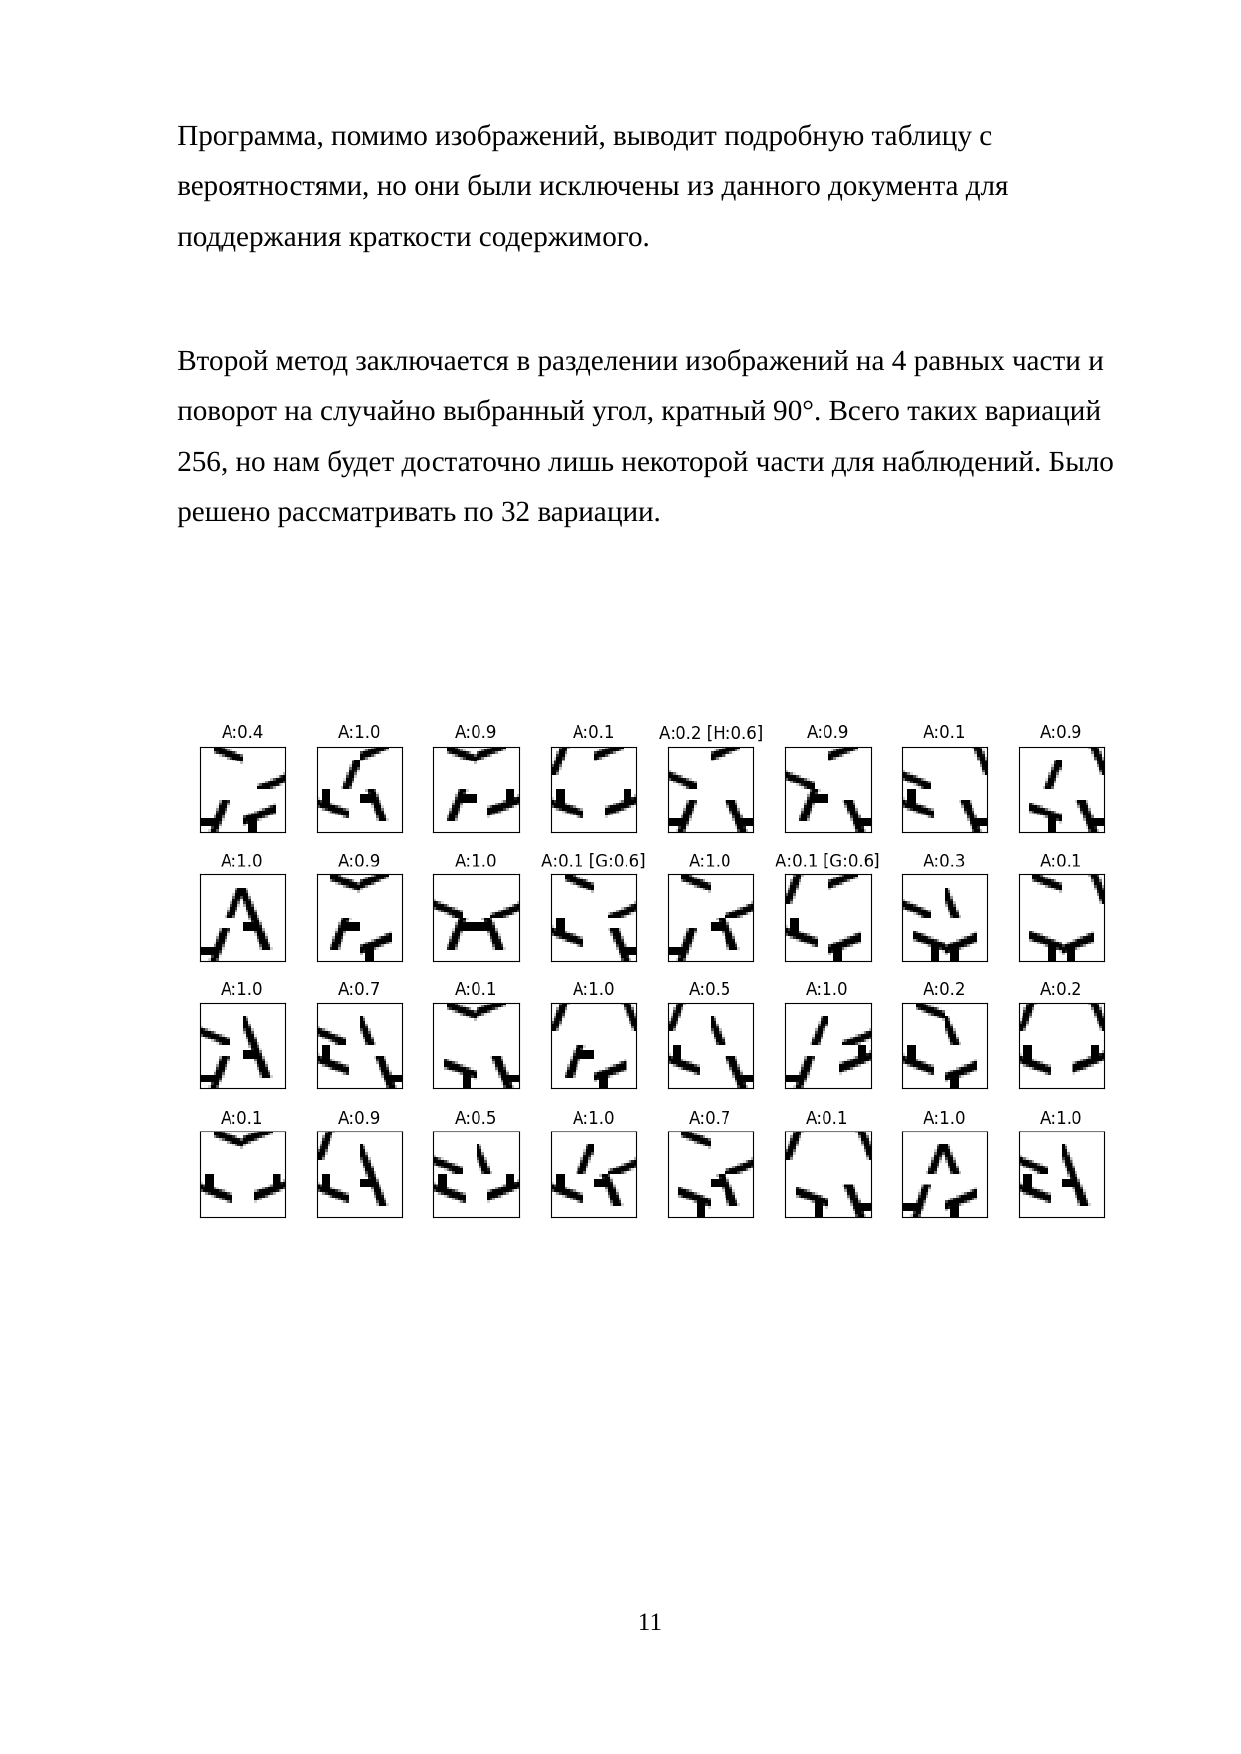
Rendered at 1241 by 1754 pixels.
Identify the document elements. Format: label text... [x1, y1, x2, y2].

text Программа, помимо изображений, выводит подробную таблицу с вероятностями, но они были исключены из данного документа для поддержания краткости содержимого. [177, 118, 1122, 252]
text Второй метод заключается в разделении изображений на 4 равных части и поворот на случайно выбранный угол, кратный 90°. Всего таких вариаций 256, но нам будет достаточно лишь некоторой части для наблюдений. Было решено рассматривать по 32 вариации. [177, 343, 1122, 528]
picture [181, 708, 1122, 1238]
